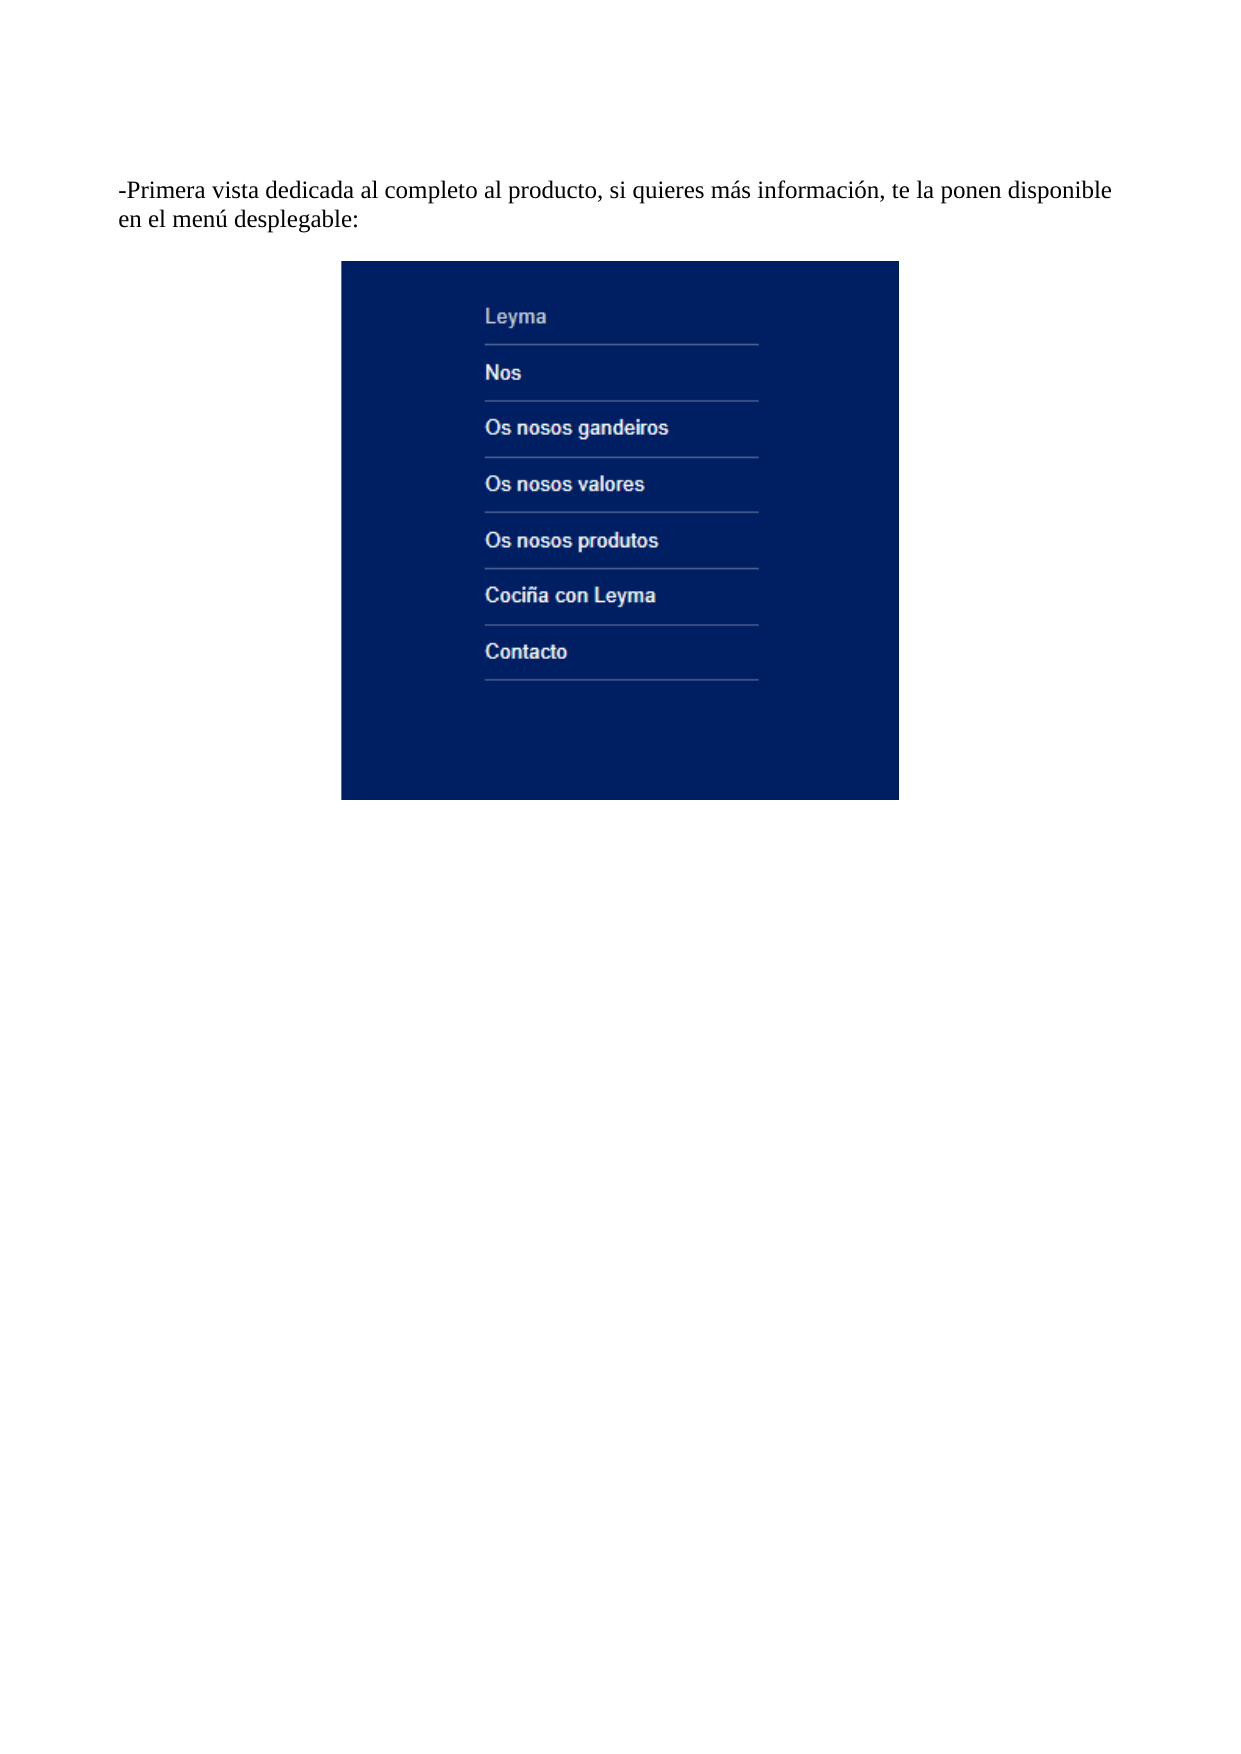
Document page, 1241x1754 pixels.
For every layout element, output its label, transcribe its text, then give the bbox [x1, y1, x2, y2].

picture [341, 261, 899, 800]
text -Primera vista dedicada al completo al producto, si quieres más información, te la ponen disponible en el menú desplegable: [118, 176, 1122, 233]
